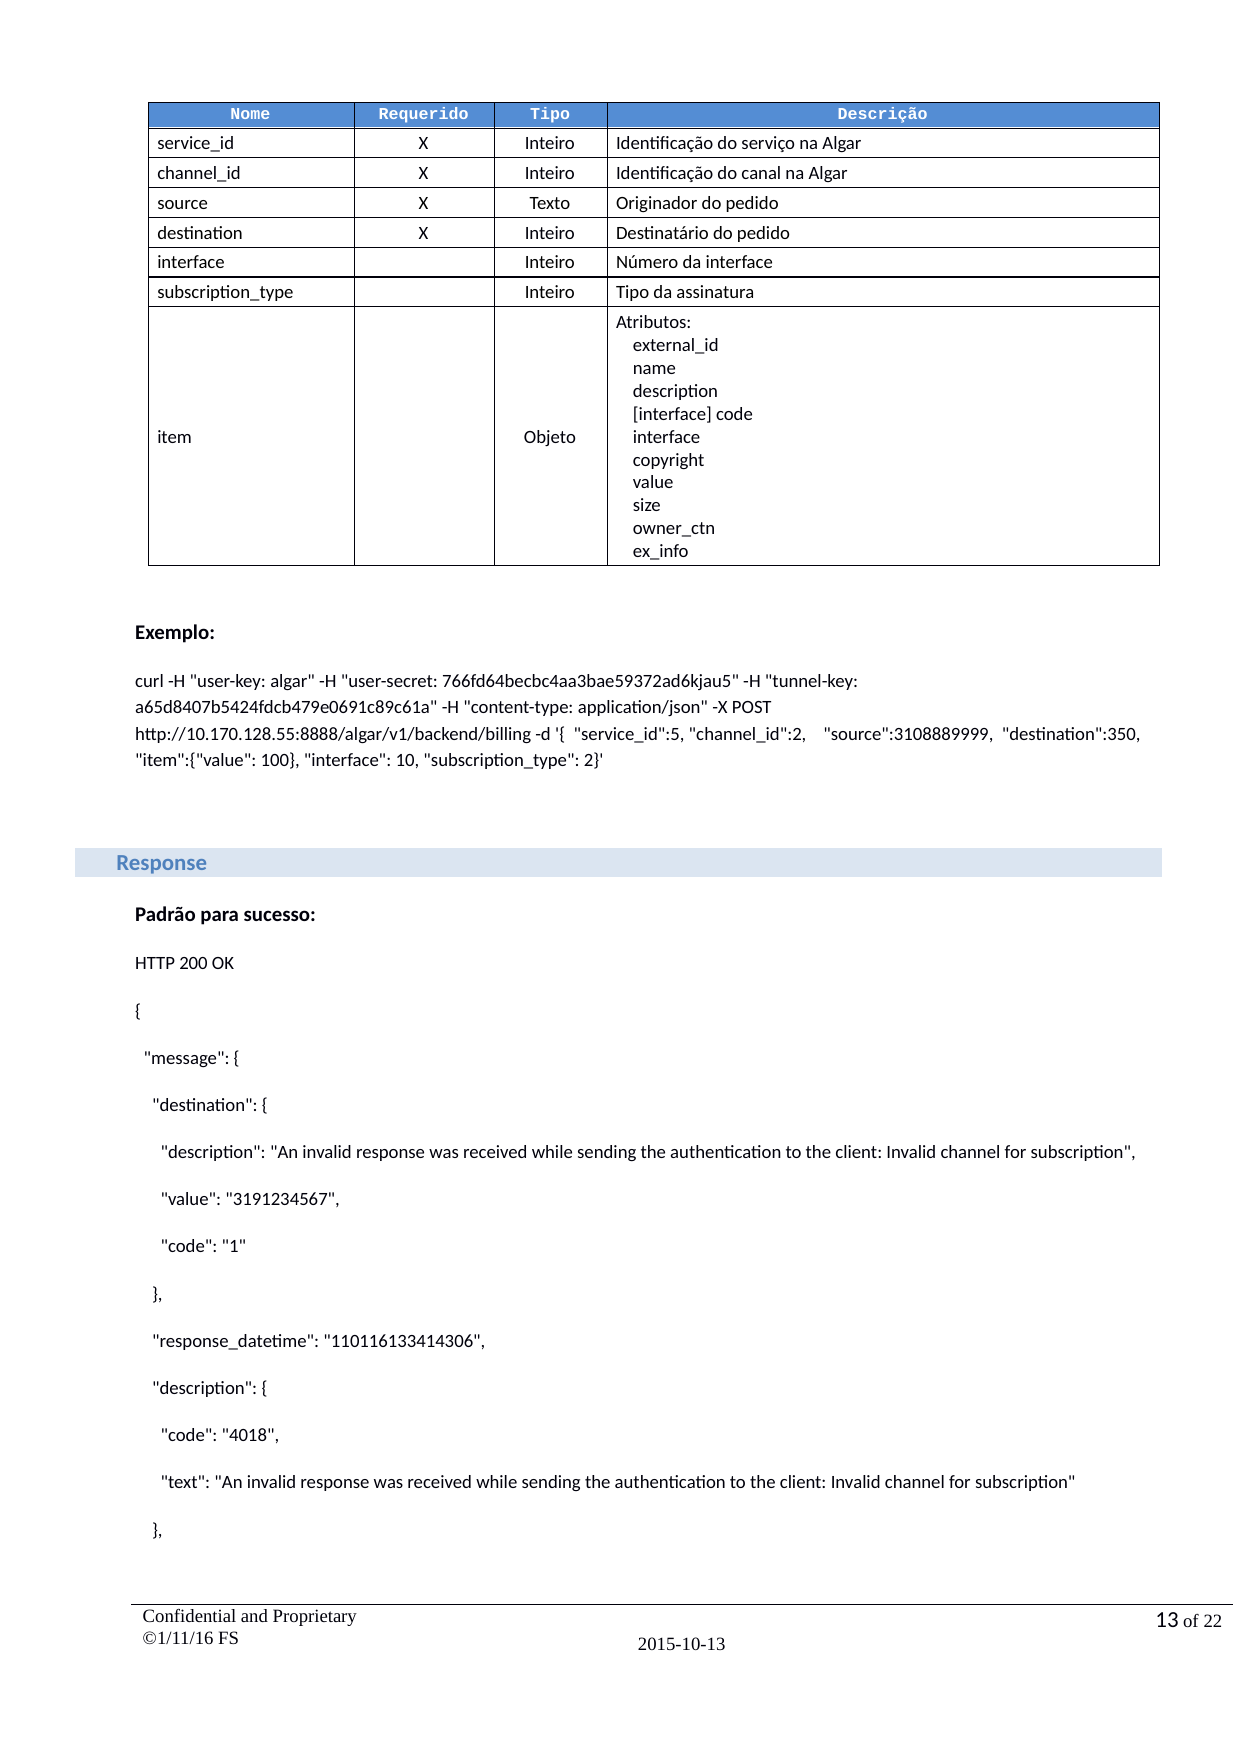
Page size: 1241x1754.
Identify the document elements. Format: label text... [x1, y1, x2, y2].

table_cell Atributos: external_id name description [interface] code interface copyright value size owner_ctn ex_info [608, 307, 1159, 565]
table_cell [355, 307, 494, 565]
table_cell interface [149, 248, 354, 276]
table_cell source [149, 188, 354, 217]
table_header Descrição [608, 103, 1159, 127]
table_cell [355, 278, 494, 306]
text Padrão para sucesso: [135, 902, 1162, 927]
table_cell Identificação do serviço na Algar [608, 129, 1159, 157]
text Response [75, 848, 1162, 877]
text "message": { [135, 1046, 1162, 1069]
table_cell subscription_type [149, 278, 354, 306]
table_cell X [355, 129, 494, 157]
text "destination": { [135, 1093, 1162, 1116]
table_cell channel_id [149, 158, 354, 187]
table_cell item [149, 307, 354, 565]
table_cell X [355, 188, 494, 217]
table_cell Destinatário do pedido [608, 218, 1159, 247]
table_cell Inteiro [495, 278, 607, 306]
table_header Requerido [355, 103, 494, 127]
table_cell X [355, 158, 494, 187]
table_cell destination [149, 218, 354, 247]
table_cell [355, 248, 494, 276]
text }, [135, 1282, 1162, 1305]
text }, [135, 1518, 1162, 1541]
text HTTP 200 OK [135, 952, 1162, 974]
text curl -H "user-key: algar" -H "user-secret: 766fd64becbc4aa3bae59372ad6kjau5" -H "tunnel-key: a65d8407b5424fdcb479e0691c89c61a" -H "content-type: application/json" -X POST http://10.170.128.55:8888/algar/v1/backend/billing -d '{ "service_id":5, "channel_id":2, "source":3108889999, "destination":350, "item":{"value": 100}, "interface": 10, "subscription_type": 2}' [135, 669, 1162, 771]
text "description": { [135, 1376, 1162, 1399]
table_cell Texto [495, 188, 607, 217]
text "text": "An invalid response was received while sending the authentication to the client: Invalid channel for subscription" [135, 1471, 1162, 1493]
text "code": "1" [135, 1235, 1162, 1258]
table_cell Inteiro [495, 218, 607, 247]
table_cell Tipo da assinatura [608, 278, 1159, 306]
text "response_datetime": "110116133414306", [135, 1329, 1162, 1352]
text { [135, 999, 1162, 1022]
text "value": "3191234567", [135, 1187, 1162, 1210]
text "code": "4018", [135, 1423, 1162, 1446]
text Exemplo: [135, 619, 1162, 645]
table_cell X [355, 218, 494, 247]
table_cell Identificação do canal na Algar [608, 158, 1159, 187]
text "description": "An invalid response was received while sending the authentication to the client: Invalid channel for subscription", [135, 1140, 1162, 1163]
table_cell Número da interface [608, 248, 1159, 276]
table_header Nome [149, 103, 354, 127]
table_cell Inteiro [495, 248, 607, 276]
table_header Tipo [495, 103, 607, 127]
table_cell Inteiro [495, 158, 607, 187]
table_cell Objeto [495, 307, 607, 565]
table_cell Inteiro [495, 129, 607, 157]
table_cell Originador do pedido [608, 188, 1159, 217]
table_cell service_id [149, 129, 354, 157]
